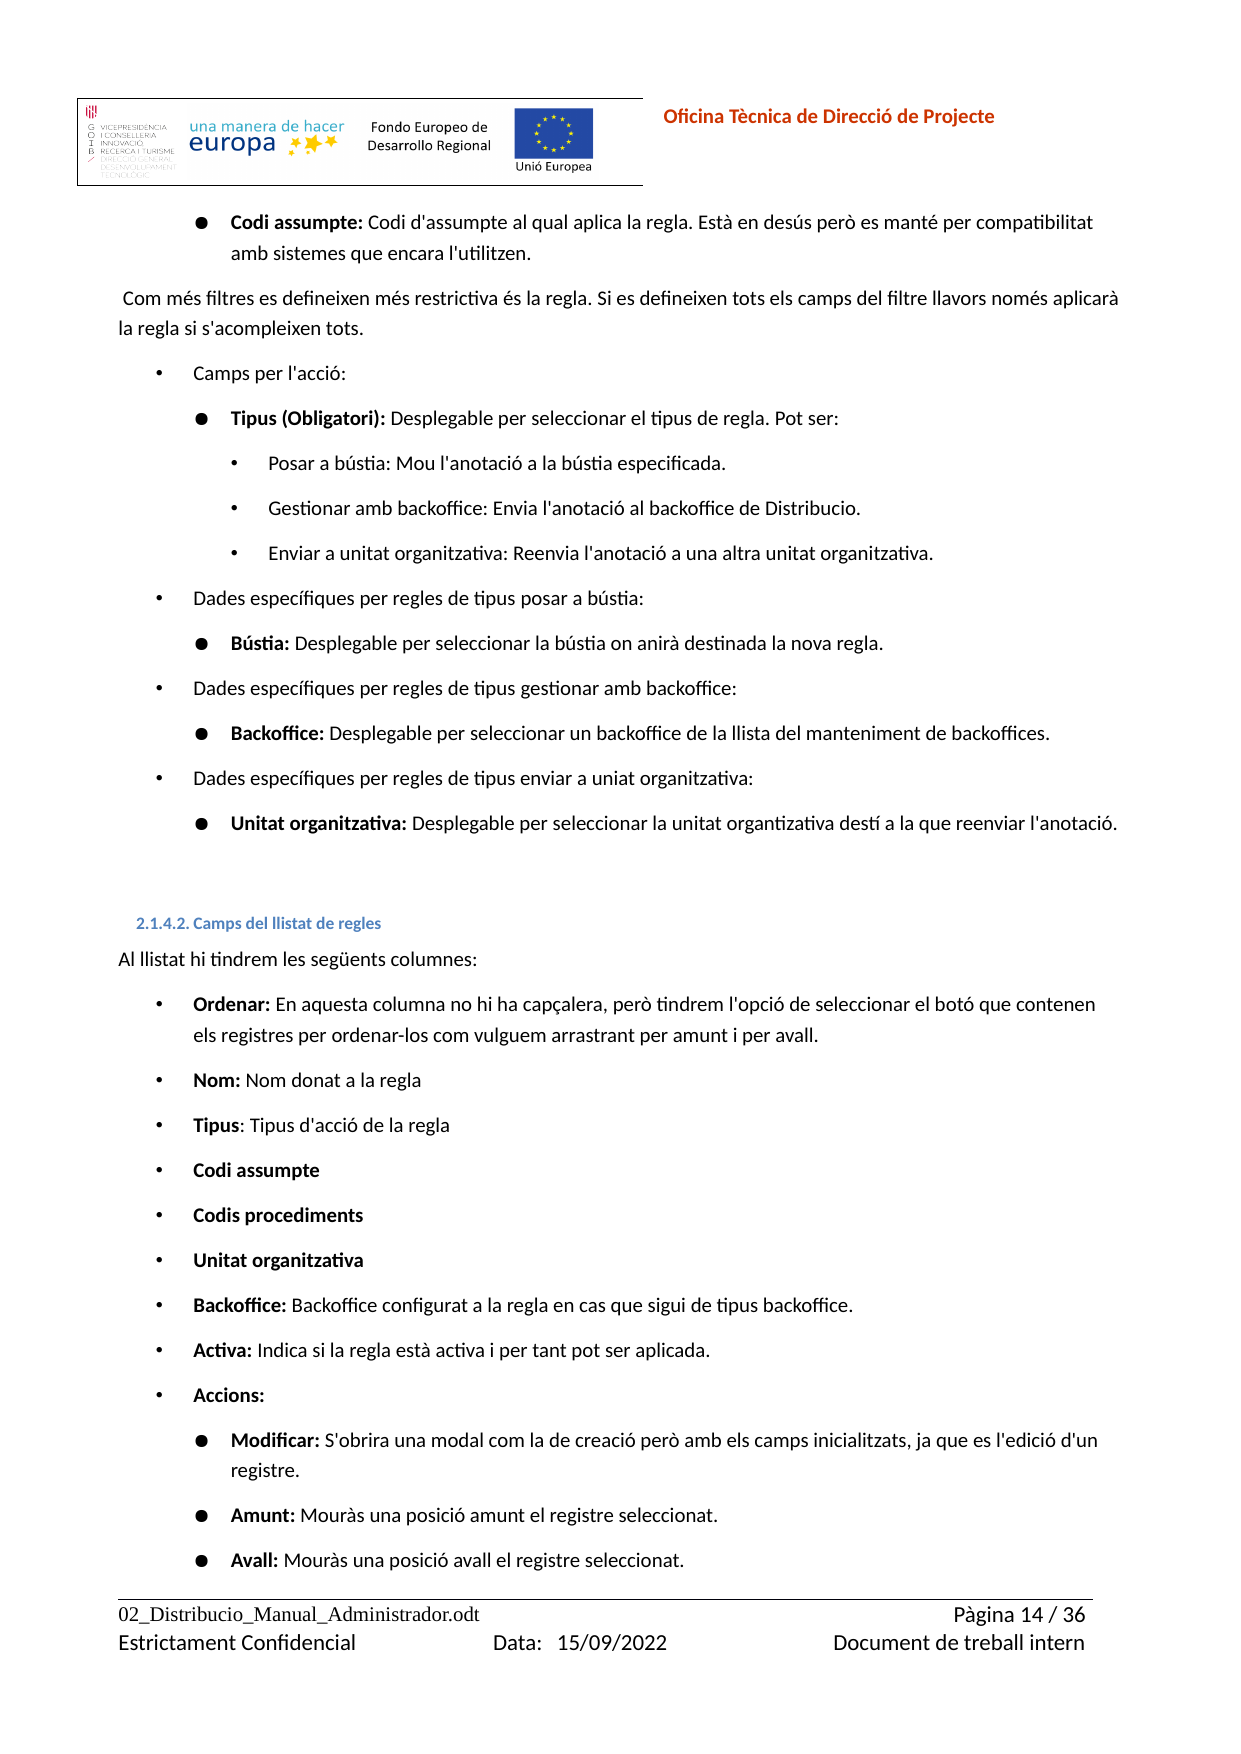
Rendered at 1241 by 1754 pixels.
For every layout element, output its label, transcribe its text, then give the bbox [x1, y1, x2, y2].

list Unitat organitzativa: Desplegable per seleccionar la unitat organtizativa destí a la que reenviar l'anotació. [193, 810, 1122, 836]
list Nom: Nom donat a la regla [156, 1067, 1122, 1092]
picture [187, 103, 599, 180]
list Dades específiques per regles de tipus enviar a uniat organitzativa: [156, 765, 1122, 791]
list Modificar: S'obrira una modal com la de creació però amb els camps inicialitzats, ja que es l'edició d'un registre. [193, 1427, 1122, 1483]
list Codi assumpte [156, 1157, 1122, 1182]
subtitle Camps del llistat de regles [136, 913, 1122, 934]
list Bústia: Desplegable per seleccionar la bústia on anirà destinada la nova regla. [193, 630, 1122, 656]
list Activa: Indica si la regla està activa i per tant pot ser aplicada. [156, 1337, 1122, 1362]
list Accions: [156, 1382, 1122, 1407]
list Unitat organitzativa [156, 1247, 1122, 1272]
list Ordenar: En aquesta columna no hi ha capçalera, però tindrem l'opció de seleccionar el botó que contenen els registres per ordenar-los com vulguem arrastrant per amunt i per avall. [156, 992, 1122, 1047]
list Camps per l'acció: [156, 360, 1122, 386]
list Backoffice: Desplegable per seleccionar un backoffice de la llista del manteniment de backoffices. [193, 720, 1122, 746]
list Tipus: Tipus d'acció de la regla [156, 1112, 1122, 1137]
list Gestionar amb backoffice: Envia l'anotació al backoffice de Distribucio. [231, 495, 1122, 521]
text Com més filtres es defineixen més restrictiva és la regla. Si es defineixen tots els camps del filtre llavors només aplicarà la regla si s'acompleixen tots. [118, 285, 1122, 341]
list Dades específiques per regles de tipus posar a bústia: [156, 585, 1122, 611]
list Avall: Mouràs una posició avall el registre seleccionat. [193, 1547, 1122, 1573]
list Codi assumpte: Codi d'assumpte al qual aplica la regla. Està en desús però es manté per compatibilitat amb sistemes que encara l'utilitzen. [193, 209, 1122, 265]
list Posar a bústia: Mou l'anotació a la bústia especificada. [231, 450, 1122, 476]
list Amunt: Mouràs una posició amunt el registre seleccionat. [193, 1502, 1122, 1528]
text Al llistat hi tindrem les següents columnes: [118, 947, 1122, 972]
picture [82, 103, 181, 180]
list Dades específiques per regles de tipus gestionar amb backoffice: [156, 675, 1122, 701]
list Codis procediments [156, 1202, 1122, 1227]
list Tipus (Obligatori): Desplegable per seleccionar el tipus de regla. Pot ser: [193, 405, 1122, 431]
list Backoffice: Backoffice configurat a la regla en cas que sigui de tipus backoffice. [156, 1292, 1122, 1317]
list Enviar a unitat organitzativa: Reenvia l'anotació a una altra unitat organitzativa. [231, 540, 1122, 566]
